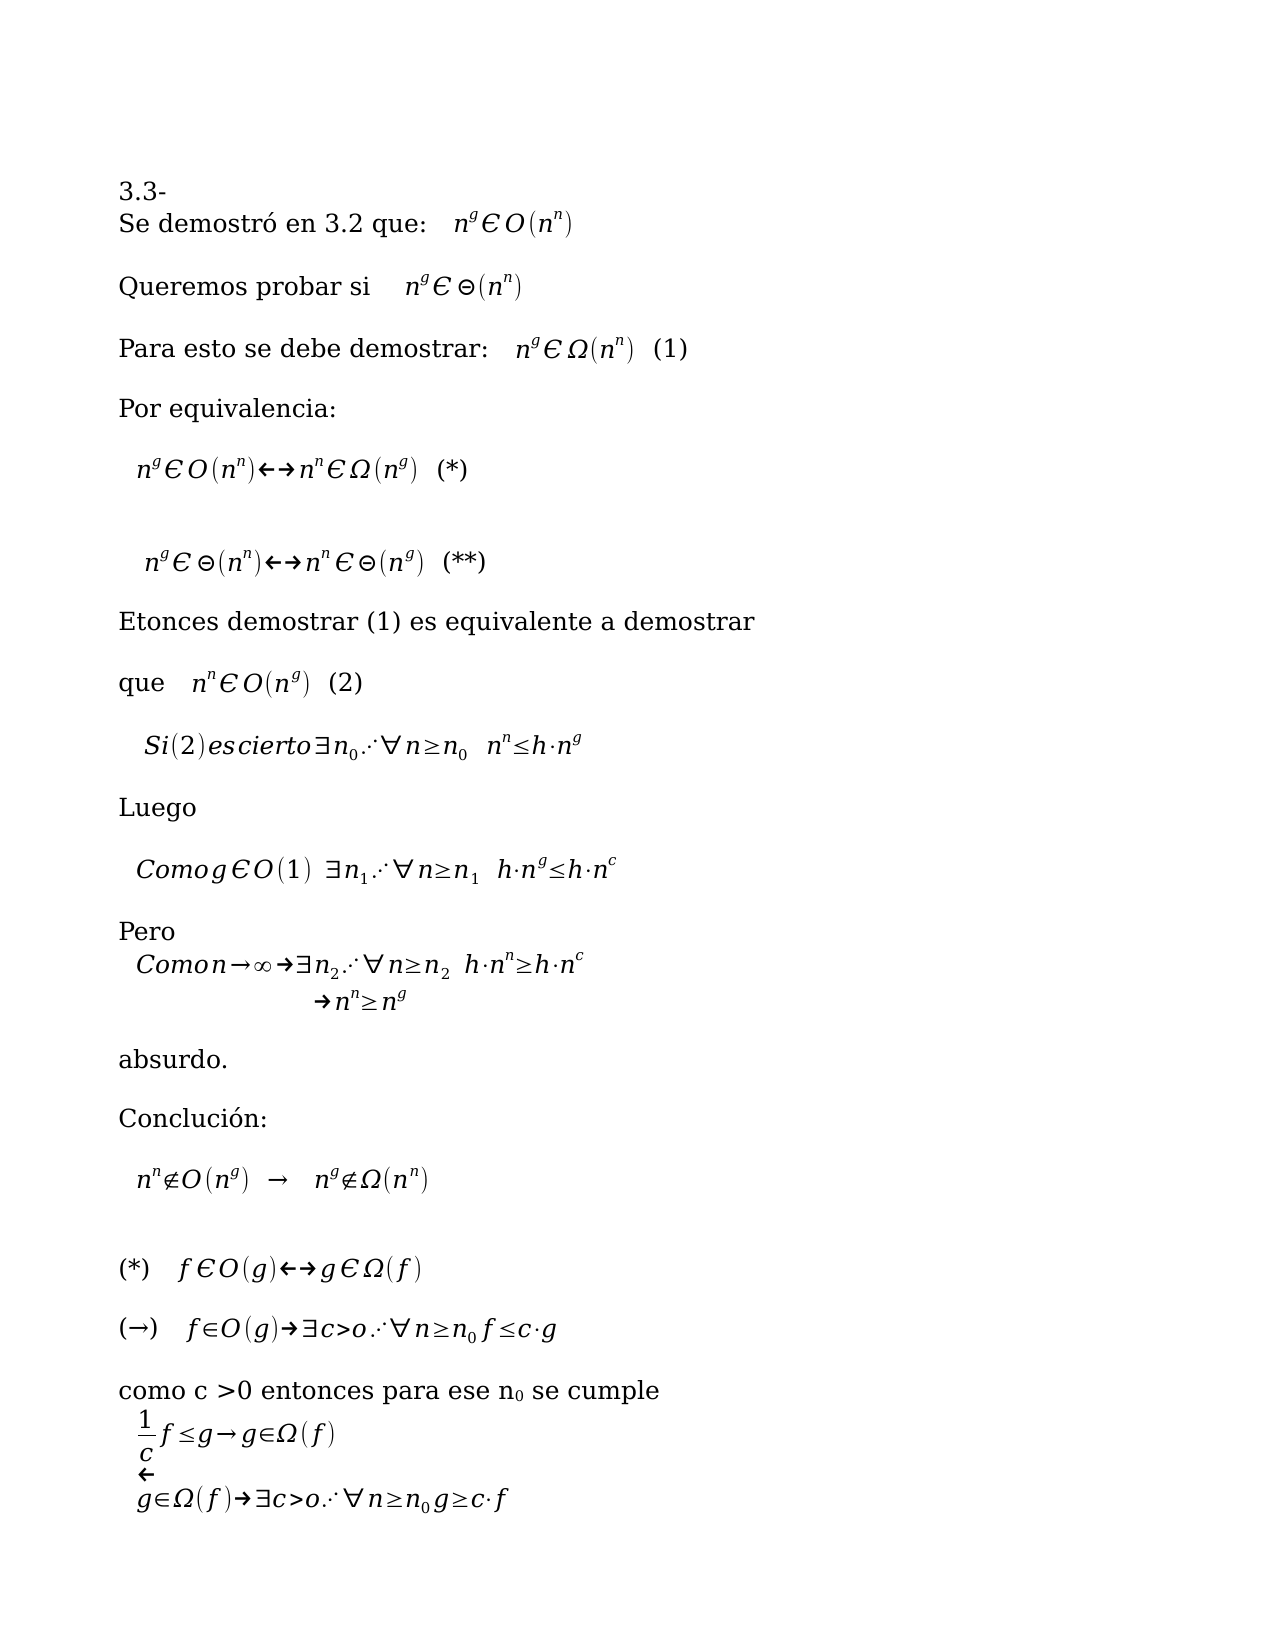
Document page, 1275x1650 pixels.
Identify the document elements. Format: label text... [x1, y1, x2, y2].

text → [118, 1162, 1157, 1196]
text como c >0 entonces para ese n0 se cumple [118, 1376, 1157, 1405]
text Queremos probar si [118, 269, 1157, 302]
text (*) [118, 452, 1157, 486]
text absurdo. [118, 1046, 1157, 1075]
text que (2) [118, 665, 1157, 699]
text Por equivalencia: [118, 394, 1157, 423]
text Para esto se debe demostrar: (1) [118, 331, 1157, 365]
text Conclución: [118, 1104, 1157, 1133]
text Luego [118, 793, 1157, 823]
text (→) [118, 1313, 1157, 1347]
text 3.3- [118, 177, 1157, 206]
text Pero [118, 917, 1157, 947]
text (*) [118, 1254, 1157, 1284]
text (**) [118, 544, 1157, 578]
text Se demostró en 3.2 que: [118, 206, 1157, 239]
text Etonces demostrar (1) es equivalente a demostrar [118, 607, 1157, 636]
